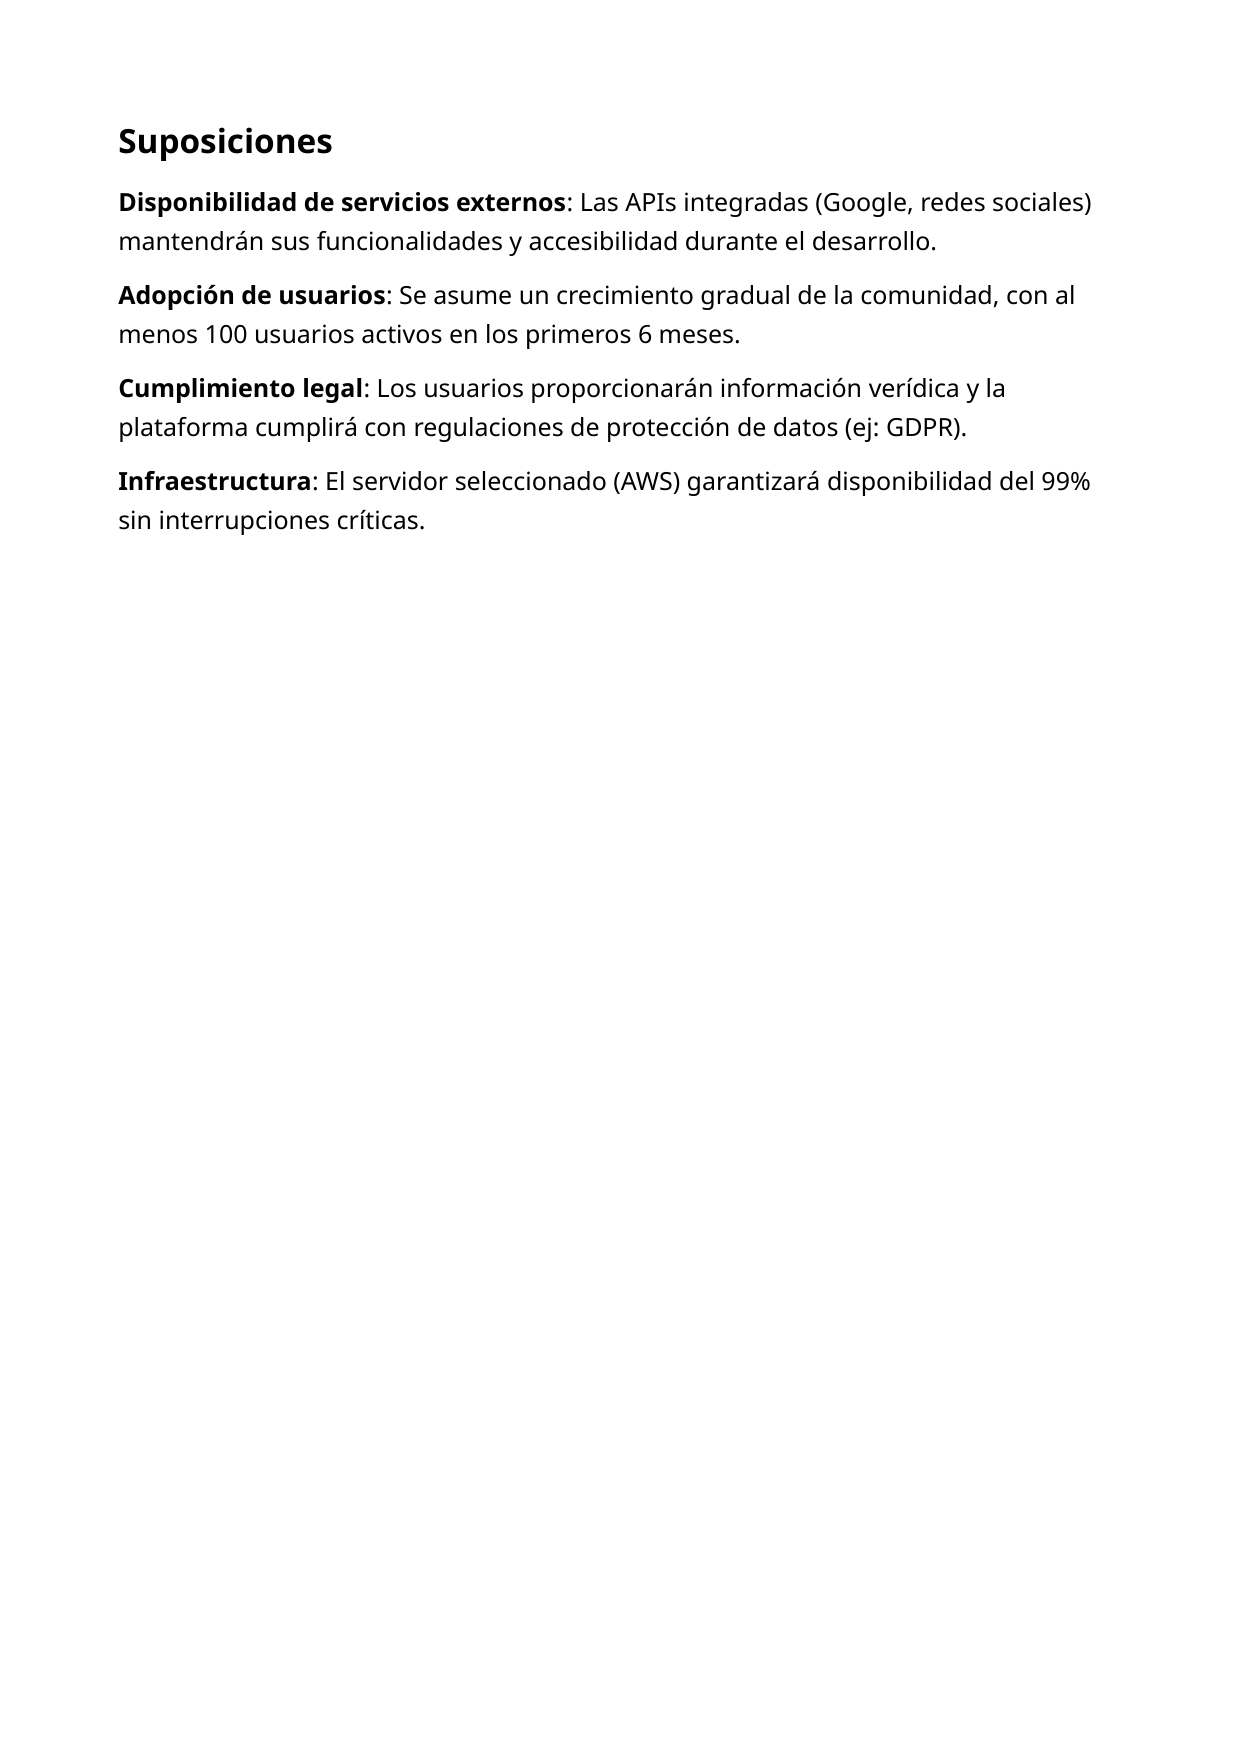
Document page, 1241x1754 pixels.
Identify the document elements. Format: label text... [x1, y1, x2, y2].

text Adopción de usuarios: Se asume un crecimiento gradual de la comunidad, con al menos 100 usuarios activos en los primeros 6 meses. [118, 278, 1122, 351]
text Infraestructura: El servidor seleccionado (AWS) garantizará disponibilidad del 99% sin interrupciones críticas. [118, 464, 1122, 537]
text Disponibilidad de servicios externos: Las APIs integradas (Google, redes sociales) mantendrán sus funcionalidades y accesibilidad durante el desarrollo. [118, 185, 1122, 258]
text Suposiciones [118, 118, 1122, 163]
text Cumplimiento legal: Los usuarios proporcionarán información verídica y la plataforma cumplirá con regulaciones de protección de datos (ej: GDPR). [118, 371, 1122, 444]
